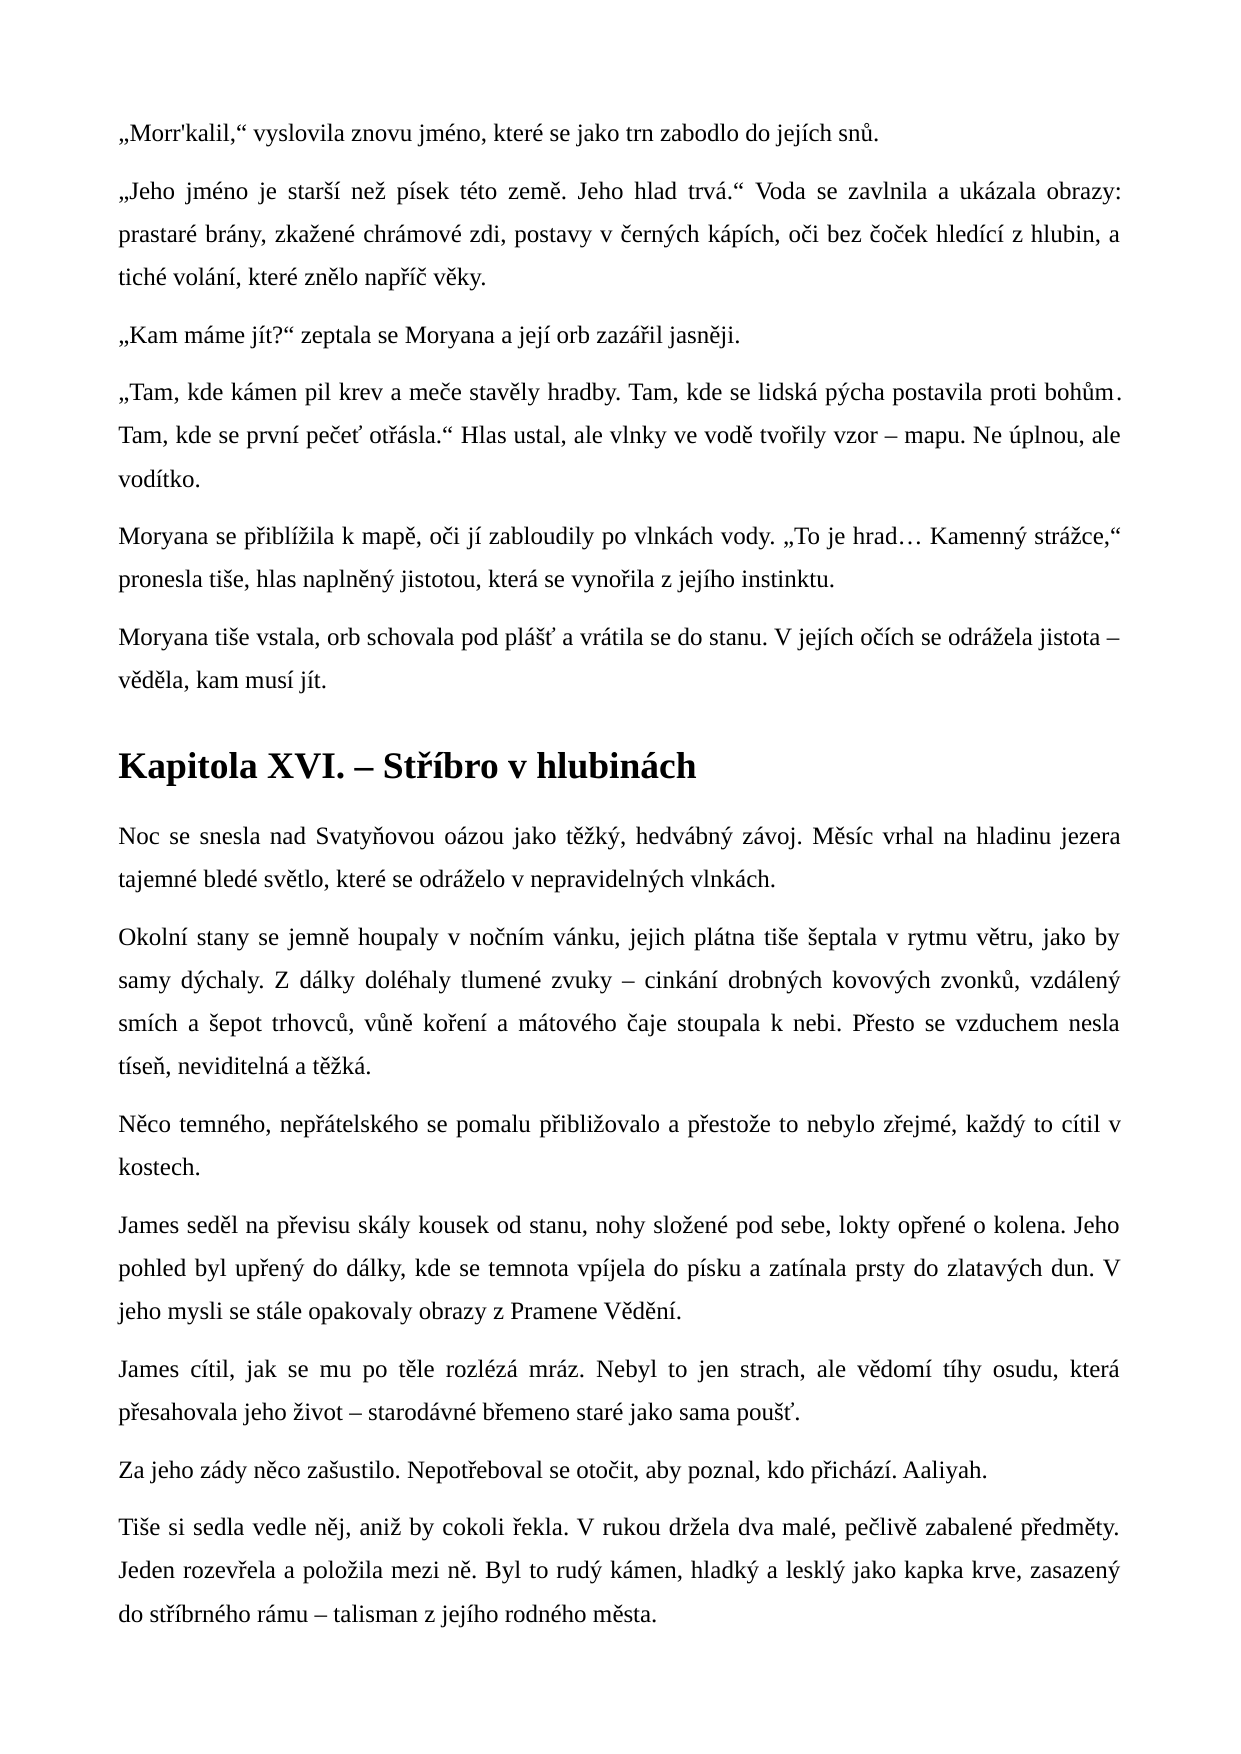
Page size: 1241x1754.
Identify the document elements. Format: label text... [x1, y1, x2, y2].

text „Jeho jméno je starší než písek této země. Jeho hlad trvá.“ Voda se zavlnila a ukázala obrazy: prastaré brány, zkažené chrámové zdi, postavy v černých kápích, oči bez čoček hledící z hlubin, a tiché volání, které znělo napříč věky. [118, 176, 1122, 291]
text Moryana se přiblížila k mapě, oči jí zabloudily po vlnkách vody. „To je hrad… Kamenný strážce,“ pronesla tiše, hlas naplněný jistotou, která se vynořila z jejího instinktu. [118, 521, 1122, 593]
text James cítil, jak se mu po těle rozlézá mráz. Nebyl to jen strach, ale vědomí tíhy osudu, která přesahovala jeho život – starodávné břemeno staré jako sama poušť. [118, 1354, 1122, 1426]
text Noc se snesla nad Svatyňovou oázou jako těžký, hedvábný závoj. Měsíc vrhal na hladinu jezera tajemné bledé světlo, které se odráželo v nepravidelných vlnkách. [118, 821, 1122, 893]
text James seděl na převisu skály kousek od stanu, nohy složené pod sebe, lokty opřené o kolena. Jeho pohled byl upřený do dálky, kde se temnota vpíjela do písku a zatínala prsty do zlatavých dun. V jeho mysli se stále opakovaly obrazy z Pramene Vědění. [118, 1210, 1122, 1325]
text „Kam máme jít?“ zeptala se Moryana a její orb zazářil jasněji. [118, 320, 1122, 348]
text Tiše si sedla vedle něj, aniž by cokoli řekla. V rukou držela dva malé, pečlivě zabalené předměty. Jeden rozevřela a položila mezi ně. Byl to rudý kámen, hladký a lesklý jako kapka krve, zasazený do stříbrného rámu – talisman z jejího rodného města. [118, 1512, 1122, 1627]
text „Tam, kde kámen pil krev a meče stavěly hradby. Tam, kde se lidská pýcha postavila proti bohům. Tam, kde se první pečeť otřásla.“ Hlas ustal, ale vlnky ve vodě tvořily vzor – mapu. Ne úplnou, ale vodítko. [118, 377, 1122, 492]
text Něco temného, nepřátelského se pomalu přibližovalo a přestože to nebylo zřejmé, každý to cítil v kostech. [118, 1109, 1122, 1181]
text Okolní stany se jemně houpaly v nočním vánku, jejich plátna tiše šeptala v rytmu větru, jako by samy dýchaly. Z dálky doléhaly tlumené zvuky – cinkání drobných kovových zvonků, vzdálený smích a šepot trhovců, vůně koření a mátového čaje stoupala k nebi. Přesto se vzduchem nesla tíseň, neviditelná a těžká. [118, 922, 1122, 1080]
text „Morr'kalil,“ vyslovila znovu jméno, které se jako trn zabodlo do jejích snů. [118, 118, 1122, 147]
text Za jeho zády něco zašustilo. Nepotřeboval se otočit, aby poznal, kdo přichází. Aaliyah. [118, 1455, 1122, 1483]
text Moryana tiše vstala, orb schovala pod plášť a vrátila se do stanu. V jejích očích se odrážela jistota – věděla, kam musí jít. [118, 622, 1122, 694]
subtitle Kapitola XVI. – Stříbro v hlubinách [118, 744, 1122, 787]
